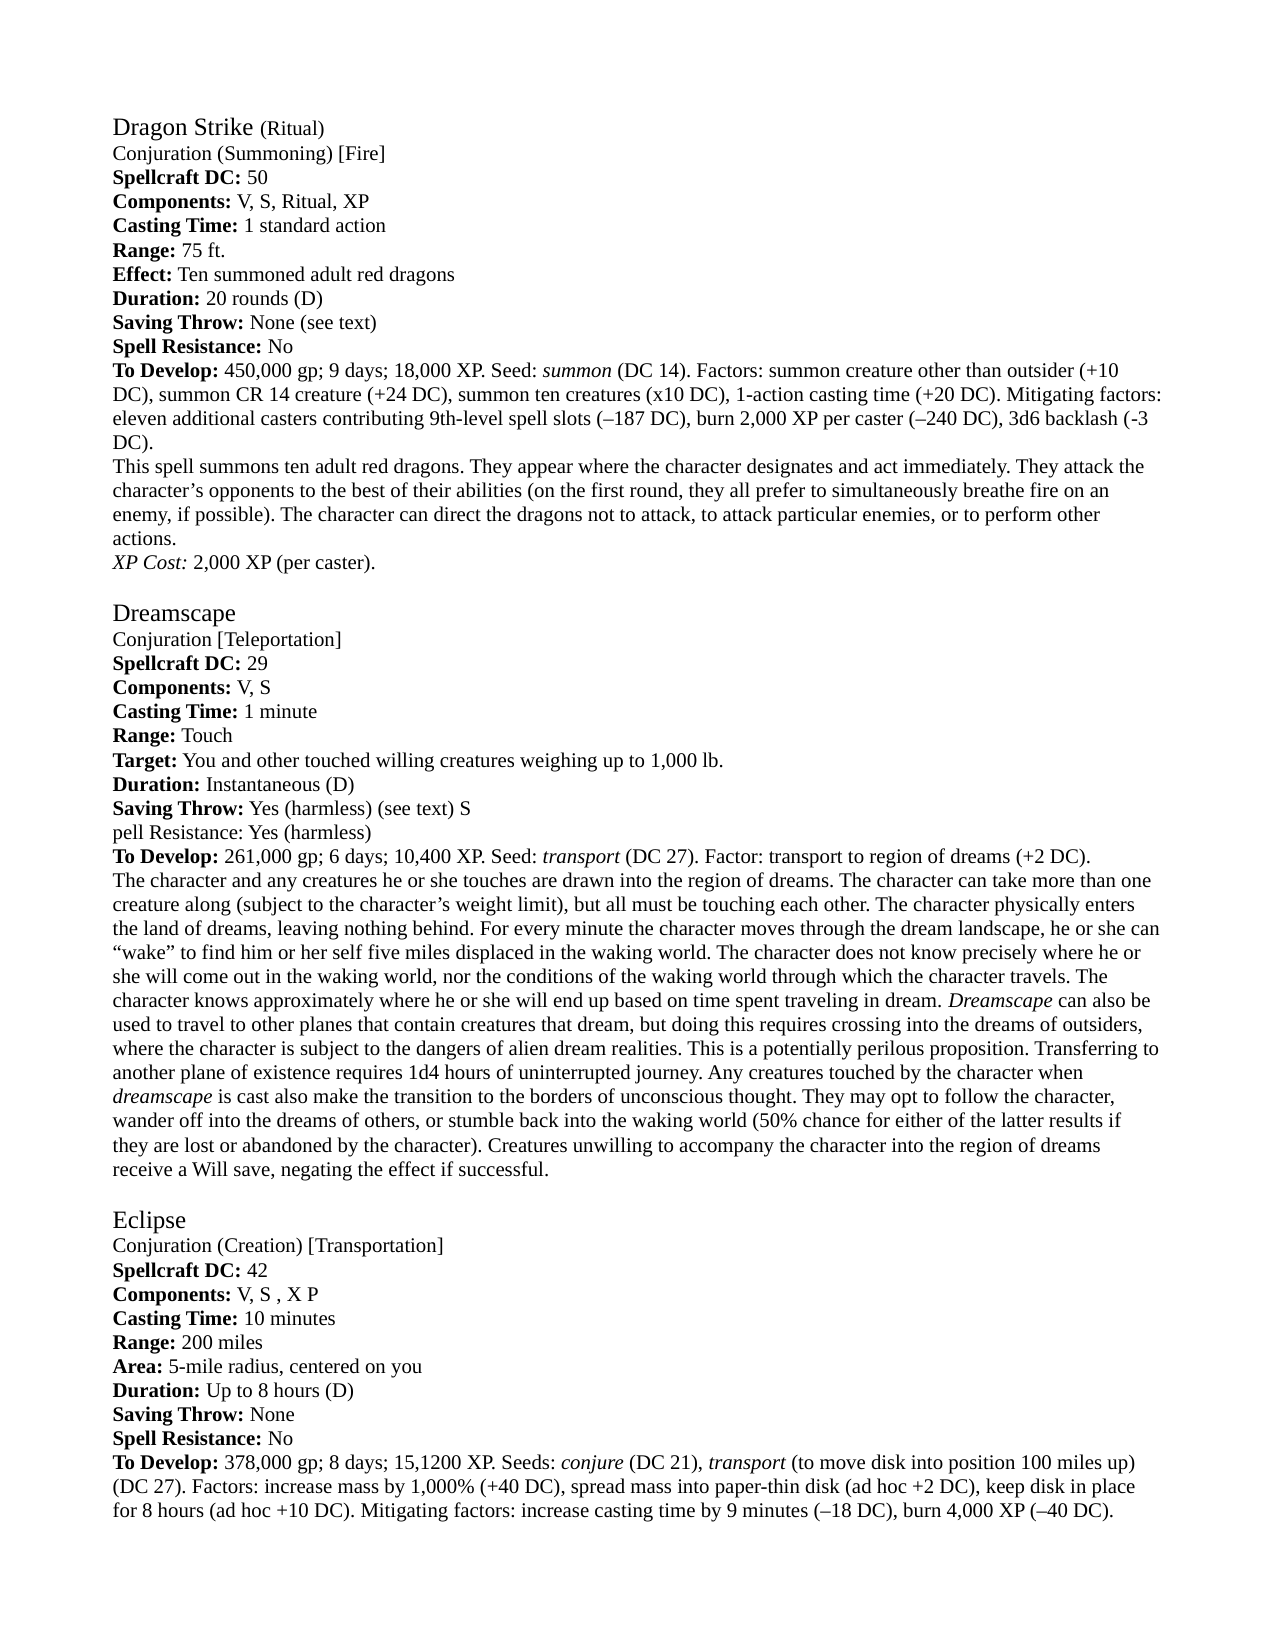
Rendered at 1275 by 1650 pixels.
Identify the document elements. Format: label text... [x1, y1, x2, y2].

text Area: 5-mile radius, centered on you [112, 1354, 1162, 1378]
text Casting Time: 1 minute [112, 699, 1162, 723]
text Conjuration [Teleportation] [112, 627, 1162, 651]
text Target: You and other touched willing creatures weighing up to 1,000 lb. [112, 747, 1162, 772]
text The character and any creatures he or she touches are drawn into the region of dreams. The character can take more than one creature along (subject to the character’s weight limit), but all must be touching each other. The character physically enters the land of dreams, leaving nothing behind. For every minute the character moves through the dream landscape, he or she can “wake” to find him or her self five miles displaced in the waking world. The character does not know precisely where he or she will come out in the waking world, nor the conditions of the waking world through which the character travels. The character knows approximately where he or she will end up based on time spent traveling in dream. Dreamscape can also be used to travel to other planes that contain creatures that dream, but doing this requires crossing into the dreams of outsiders, where the character is subject to the dangers of alien dream realities. This is a potentially perilous proposition. Transferring to another plane of existence requires 1d4 hours of uninterrupted journey. Any creatures touched by the character when dreamscape is cast also make the transition to the borders of unconscious thought. They may opt to follow the character, wander off into the dreams of others, or stumble back into the waking world (50% chance for either of the latter results if they are lost or abandoned by the character). Creatures unwilling to accompany the character into the region of dreams receive a Will save, negating the effect if successful. [112, 868, 1162, 1181]
subtitle Dragon Strike (Ritual) [112, 112, 1162, 141]
text Casting Time: 1 standard action [112, 213, 1162, 237]
text Range: 200 miles [112, 1330, 1162, 1354]
text Spell Resistance: No [112, 334, 1162, 358]
text Components: V, S , X P [112, 1282, 1162, 1306]
text Saving Throw: Yes (harmless) (see text) S [112, 796, 1162, 820]
text Duration: Up to 8 hours (D) [112, 1378, 1162, 1402]
text Spell Resistance: No [112, 1426, 1162, 1450]
text Components: V, S [112, 675, 1162, 699]
text Duration: 20 rounds (D) [112, 286, 1162, 310]
text Conjuration (Creation) [Transportation] [112, 1233, 1162, 1257]
text This spell summons ten adult red dragons. They appear where the character designates and act immediately. They attack the character’s opponents to the best of their abilities (on the first round, they all prefer to simultaneously breathe fire on an enemy, if possible). The character can direct the dragons not to attack, to attack particular enemies, or to perform other actions. [112, 454, 1162, 550]
text Saving Throw: None [112, 1402, 1162, 1426]
text To Develop: 450,000 gp; 9 days; 18,000 XP. Seed: summon (DC 14). Factors: summon creature other than outsider (+10 DC), summon CR 14 creature (+24 DC), summon ten creatures (x10 DC), 1-action casting time (+20 DC). Mitigating factors: eleven additional casters contributing 9th-level spell slots (–187 DC), burn 2,000 XP per caster (–240 DC), 3d6 backlash (‑3 DC). [112, 358, 1162, 454]
subtitle Dreamscape [112, 598, 1162, 627]
text Range: 75 ft. [112, 237, 1162, 262]
text Range: Touch [112, 723, 1162, 747]
text Components: V, S, Ritual, XP [112, 189, 1162, 213]
text pell Resistance: Yes (harmless) [112, 820, 1162, 844]
text Spellcraft DC: 50 [112, 165, 1162, 189]
text Casting Time: 10 minutes [112, 1306, 1162, 1330]
text Saving Throw: None (see text) [112, 310, 1162, 334]
text Conjuration (Summoning) [Fire] [112, 141, 1162, 165]
text To Develop: 378,000 gp; 8 days; 15,1200 XP. Seeds: conjure (DC 21), transport (to move disk into position 100 miles up) (DC 27). Factors: increase mass by 1,000% (+40 DC), spread mass into paper-thin disk (ad hoc +2 DC), keep disk in place for 8 hours (ad hoc +10 DC). Mitigating factors: increase casting time by 9 minutes (–18 DC), burn 4,000 XP (–40 DC). [112, 1450, 1162, 1522]
text Spellcraft DC: 29 [112, 651, 1162, 675]
text Duration: Instantaneous (D) [112, 772, 1162, 796]
text Spellcraft DC: 42 [112, 1257, 1162, 1282]
subtitle Eclipse [112, 1205, 1162, 1233]
text Effect: Ten summoned adult red dragons [112, 262, 1162, 286]
text XP Cost: 2,000 XP (per caster). [112, 550, 1162, 574]
text To Develop: 261,000 gp; 6 days; 10,400 XP. Seed: transport (DC 27). Factor: transport to region of dreams (+2 DC). [112, 844, 1162, 868]
